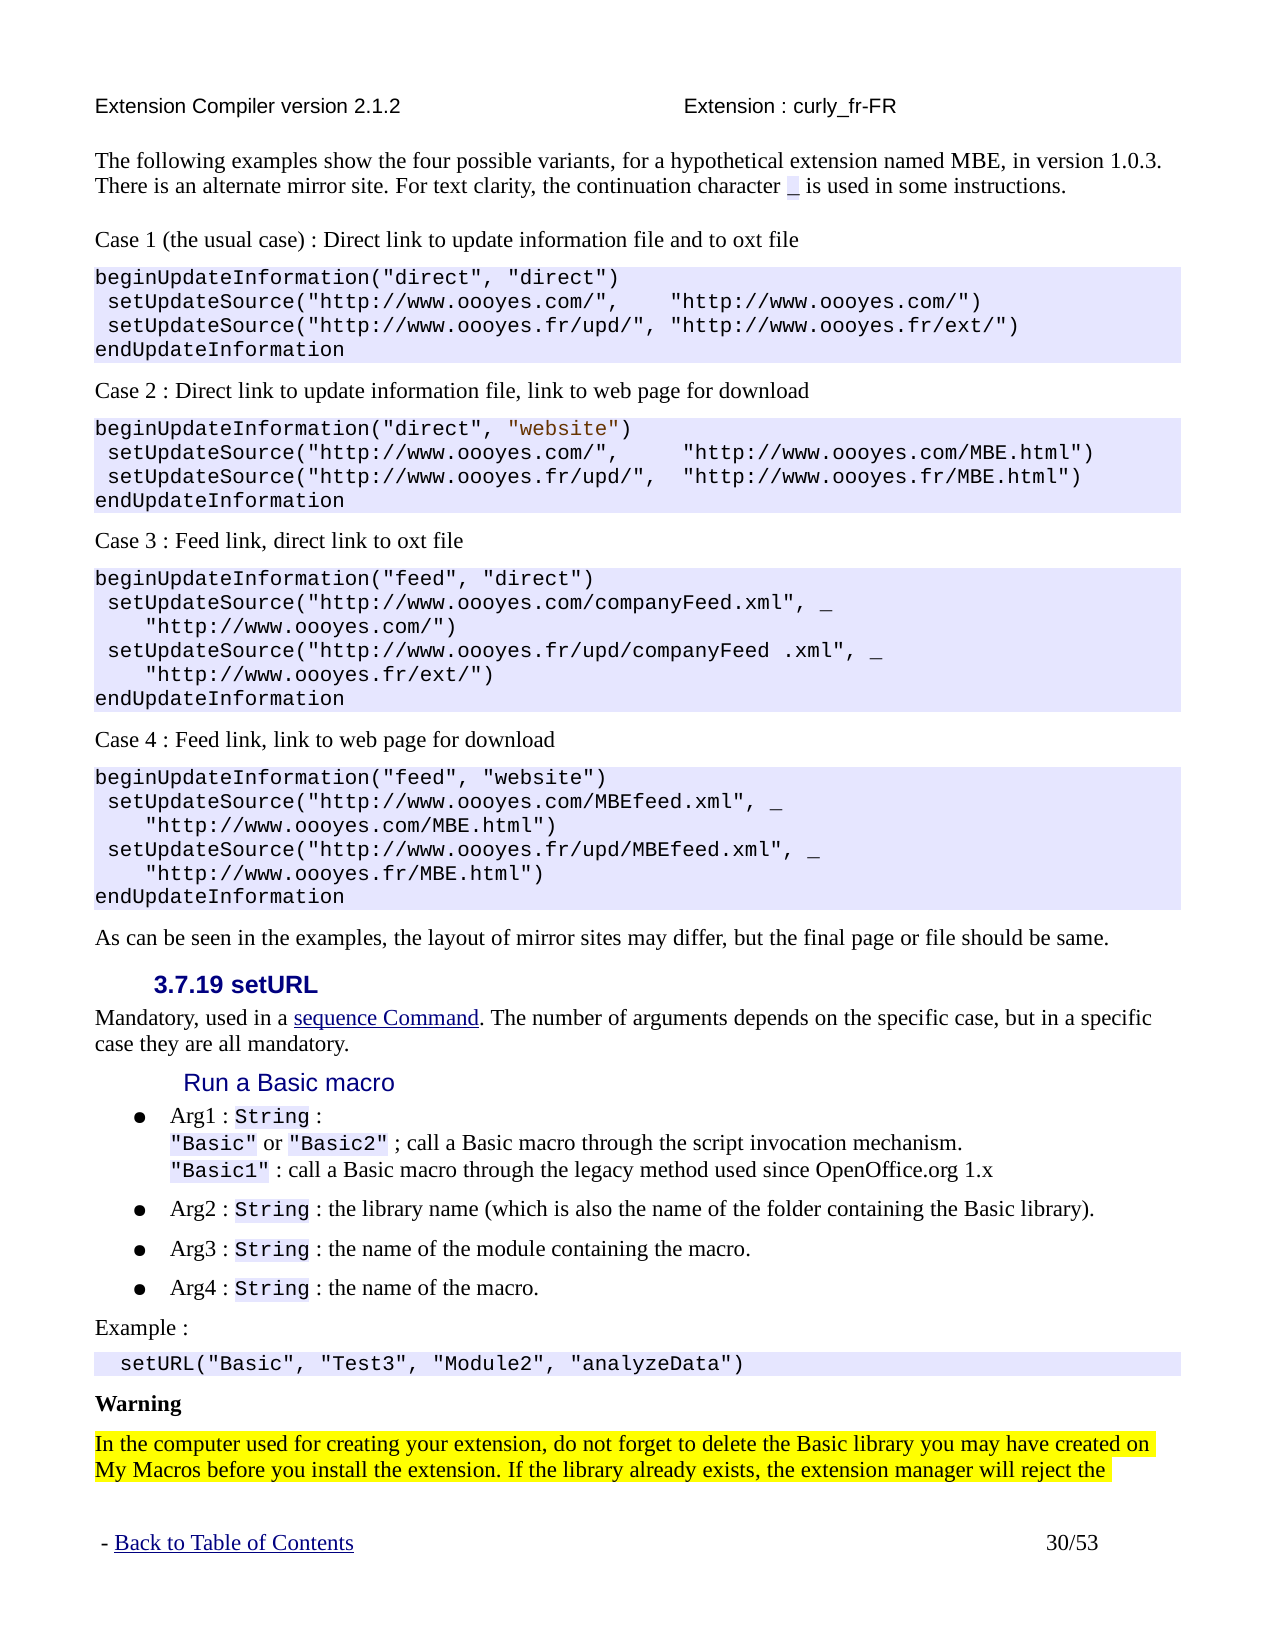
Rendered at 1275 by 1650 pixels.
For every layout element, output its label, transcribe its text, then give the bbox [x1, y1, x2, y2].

text "http://www.oooyes.com/") [94, 616, 1181, 640]
subtitle Run a Basic macro [183, 1068, 1181, 1097]
text beginUpdateInformation("direct", "website") [94, 418, 507, 442]
text setUpdateSource("http://www.oooyes.fr/upd/companyFeed .xml", _ [94, 640, 1181, 664]
text setURL("Basic", "Test3", "Module2", "analyzeData") [94, 1352, 1181, 1376]
text "http://www.oooyes.fr/ext/") [94, 664, 1181, 688]
text Case 2 : Direct link to update information file, link to web page for download [94, 378, 1181, 403]
text "http://www.oooyes.com/MBE.html") [94, 814, 1181, 838]
list Arg1 : String : "Basic" or "Basic2" ; call a Basic macro through the script invocation mechanism. "Basic1" : call a Basic macro through the legacy method used since OpenOffice.org 1.x [132, 1102, 1181, 1183]
text Mandatory, used in a sequence Command. The number of arguments depends on the specific case, but in a specific case they are all mandatory. [94, 1005, 1181, 1056]
subtitle setURL [153, 971, 1181, 999]
text endUpdateInformation [94, 489, 1181, 513]
text setUpdateSource("http://www.oooyes.fr/upd/MBEfeed.xml", _ [94, 838, 1181, 862]
text setUpdateSource("http://www.oooyes.fr/upd/", "http://www.oooyes.fr/ext/") [94, 315, 1181, 339]
text Case 1 (the usual case) : Direct link to update information file and to oxt file [94, 227, 1181, 253]
text setUpdateSource("http://www.oooyes.com/", "http://www.oooyes.com/MBE.html") [94, 442, 1181, 466]
text setUpdateSource("http://www.oooyes.com/MBEfeed.xml", _ [94, 791, 1181, 814]
text setUpdateSource("http://www.oooyes.com/companyFeed.xml", _ [94, 592, 1181, 616]
text Example : [94, 1314, 1181, 1340]
list Arg4 : String : the name of the macro. [132, 1275, 1181, 1302]
text As can be seen in the examples, the layout of mirror sites may differ, but the final page or file should be same. [94, 925, 1181, 951]
text beginUpdateInformation("direct", "direct") [94, 267, 1181, 291]
text In the computer used for creating your extension, do not forget to delete the Basic library you may have created on My Macros before you install the extension. If the library already exists, the extension manager will reject the [94, 1431, 1181, 1482]
text setUpdateSource("http://www.oooyes.com/", "http://www.oooyes.com/") [94, 291, 1181, 315]
text The following examples show the four possible variants, for a hypothetical extension named MBE, in version 1.0.3. There is an alternate mirror site. For text clarity, the continuation character _ is used in some instructions. [94, 147, 1181, 200]
text beginUpdateInformation("direct", "website") [619, 418, 1181, 442]
text "http://www.oooyes.fr/MBE.html") [94, 862, 1181, 886]
text Case 3 : Feed link, direct link to oxt file [94, 528, 1181, 554]
list Arg2 : String : the library name (which is also the name of the folder containing the Basic library). [132, 1196, 1181, 1223]
text endUpdateInformation [94, 688, 1181, 712]
text setUpdateSource("http://www.oooyes.fr/upd/", "http://www.oooyes.fr/MBE.html") [94, 466, 1181, 489]
list Arg3 : String : the name of the module containing the macro. [132, 1235, 1181, 1262]
text Case 4 : Feed link, link to web page for download [94, 727, 1181, 752]
text endUpdateInformation [94, 886, 1181, 910]
text beginUpdateInformation("feed", "website") [94, 767, 1181, 791]
text Warning [94, 1391, 1181, 1416]
text endUpdateInformation [94, 339, 1181, 363]
text beginUpdateInformation("feed", "direct") [94, 568, 1181, 592]
